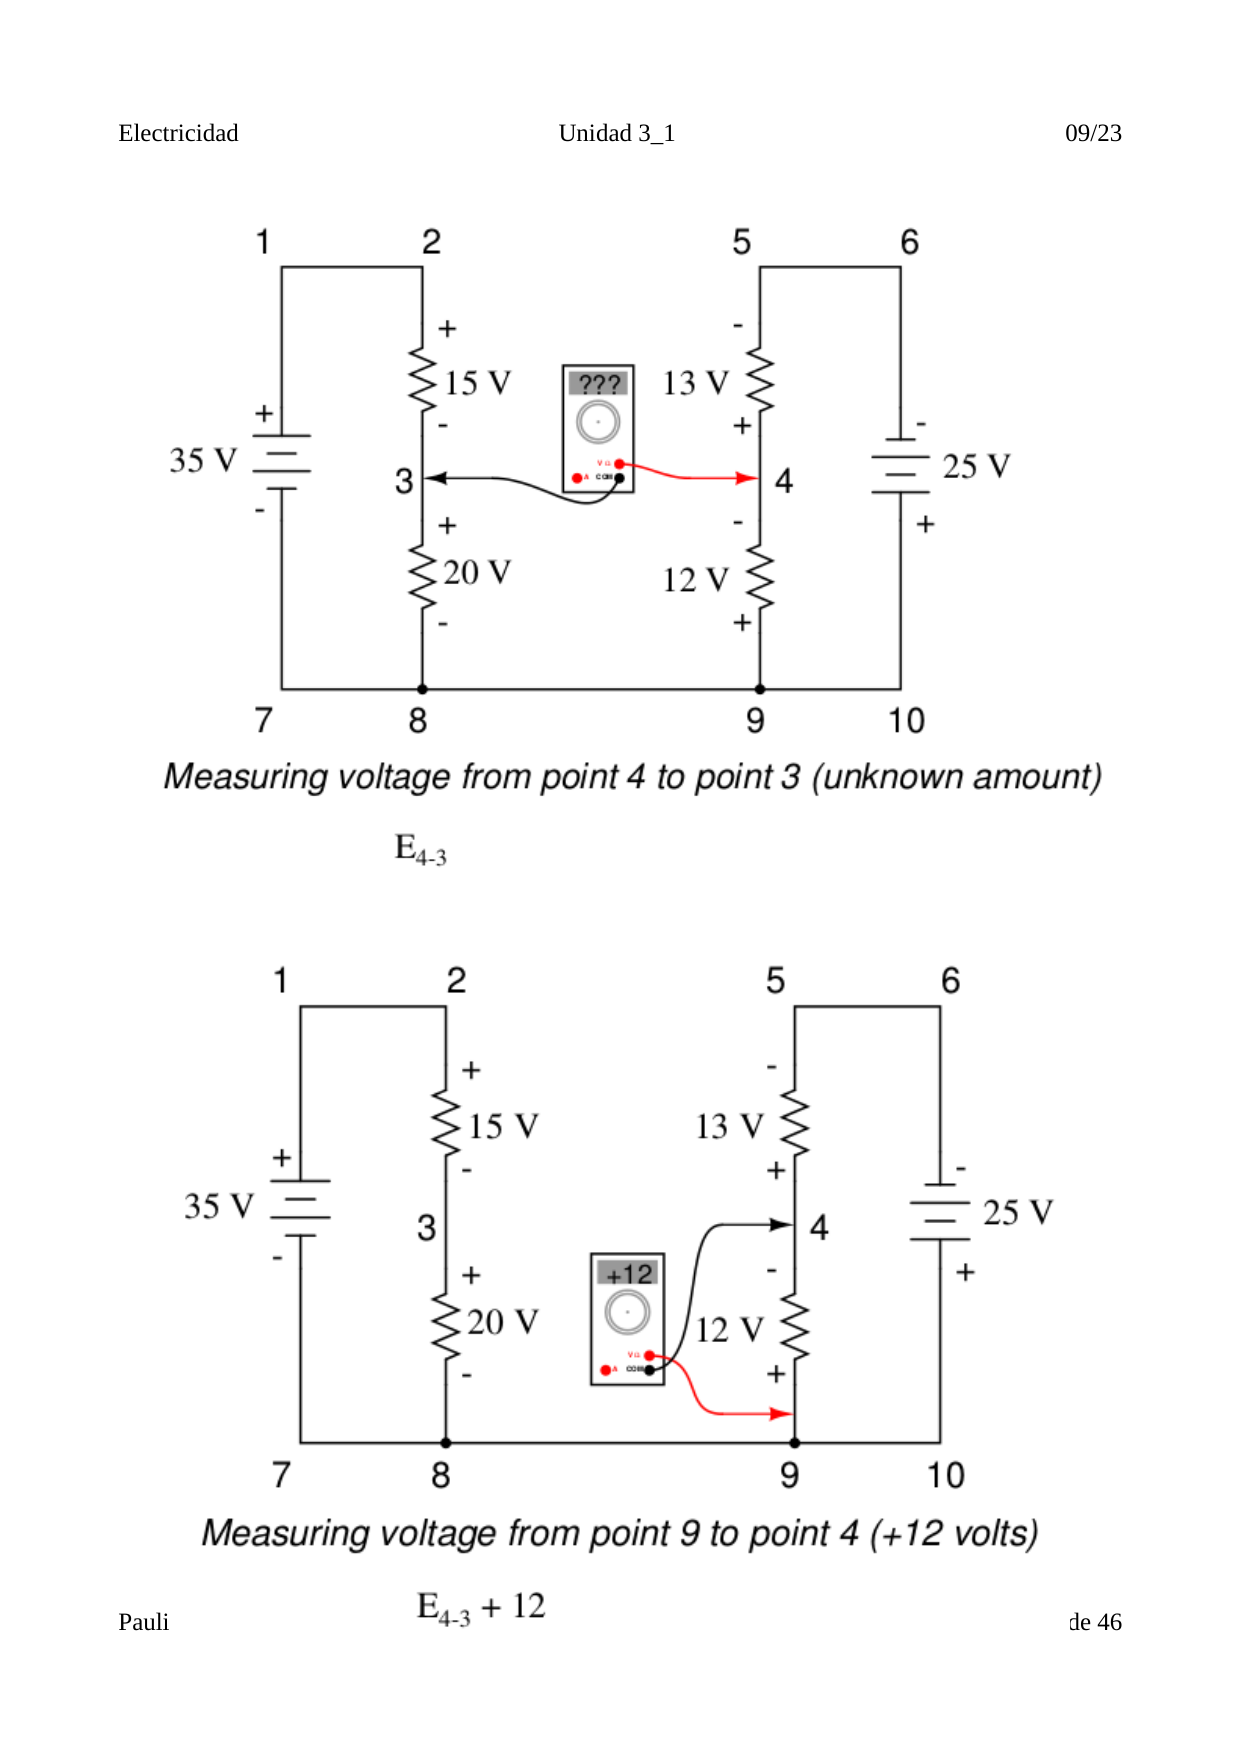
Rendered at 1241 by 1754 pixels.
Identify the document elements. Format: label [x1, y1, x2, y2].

picture [170, 949, 1071, 1641]
picture [118, 219, 1123, 893]
